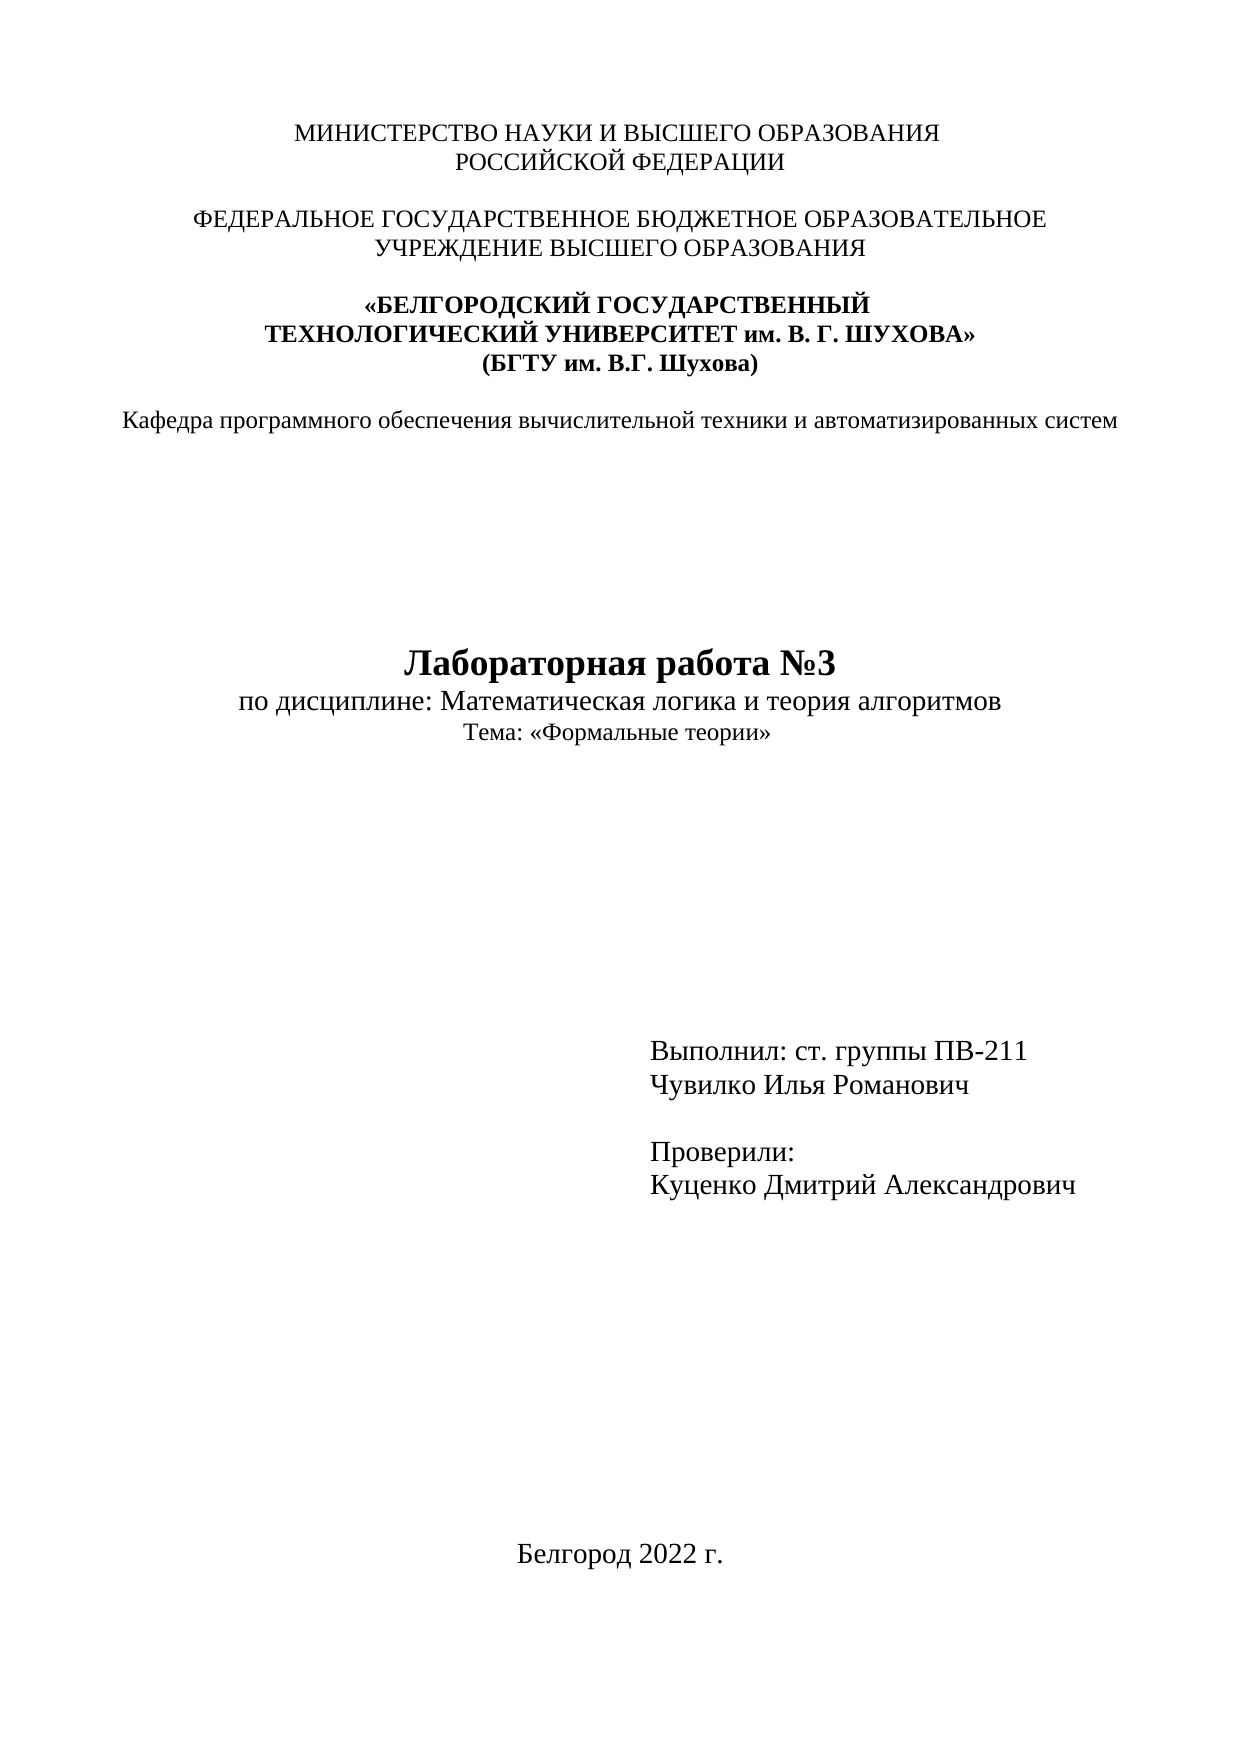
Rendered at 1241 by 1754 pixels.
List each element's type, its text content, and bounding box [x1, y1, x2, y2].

text (БГТУ им. В.Г. Шухова) [118, 348, 1122, 377]
text Белгород 2022 г. [118, 1536, 1122, 1570]
text «БЕЛГОРОДСКИЙ ГОСУДАРСТВЕННЫЙ [118, 291, 1122, 319]
text МИНИСТЕРСТВО НАУКИ И ВЫСШЕГО ОБРАЗОВАНИЯ РОССИЙСКОЙ ФЕДЕРАЦИИ [118, 118, 1122, 176]
text Выполнил: ст. группы ПВ-211 [118, 1033, 1122, 1067]
text ТЕХНОЛОГИЧЕСКИЙ УНИВЕРСИТЕТ им. В. Г. ШУХОВА» [118, 319, 1122, 348]
text Куценко Дмитрий Александрович [118, 1167, 1122, 1201]
text Чувилко Илья Романович [118, 1067, 1122, 1100]
text Проверили: [118, 1134, 1122, 1167]
text Лабораторная работа №3 [118, 640, 1122, 683]
text ФЕДЕРАЛЬНОЕ ГОСУДАРСТВЕННОЕ БЮДЖЕТНОЕ ОБРАЗОВАТЕЛЬНОЕ УЧРЕЖДЕНИЕ ВЫСШЕГО ОБРАЗОВАНИЯ [118, 204, 1122, 262]
text по дисциплине: Математическая логика и теория алгоритмов [118, 683, 1122, 717]
text Тема: «Формальные теории» [118, 717, 1122, 746]
text Кафедра программного обеспечения вычислительной техники и автоматизированных систем [118, 406, 1122, 434]
